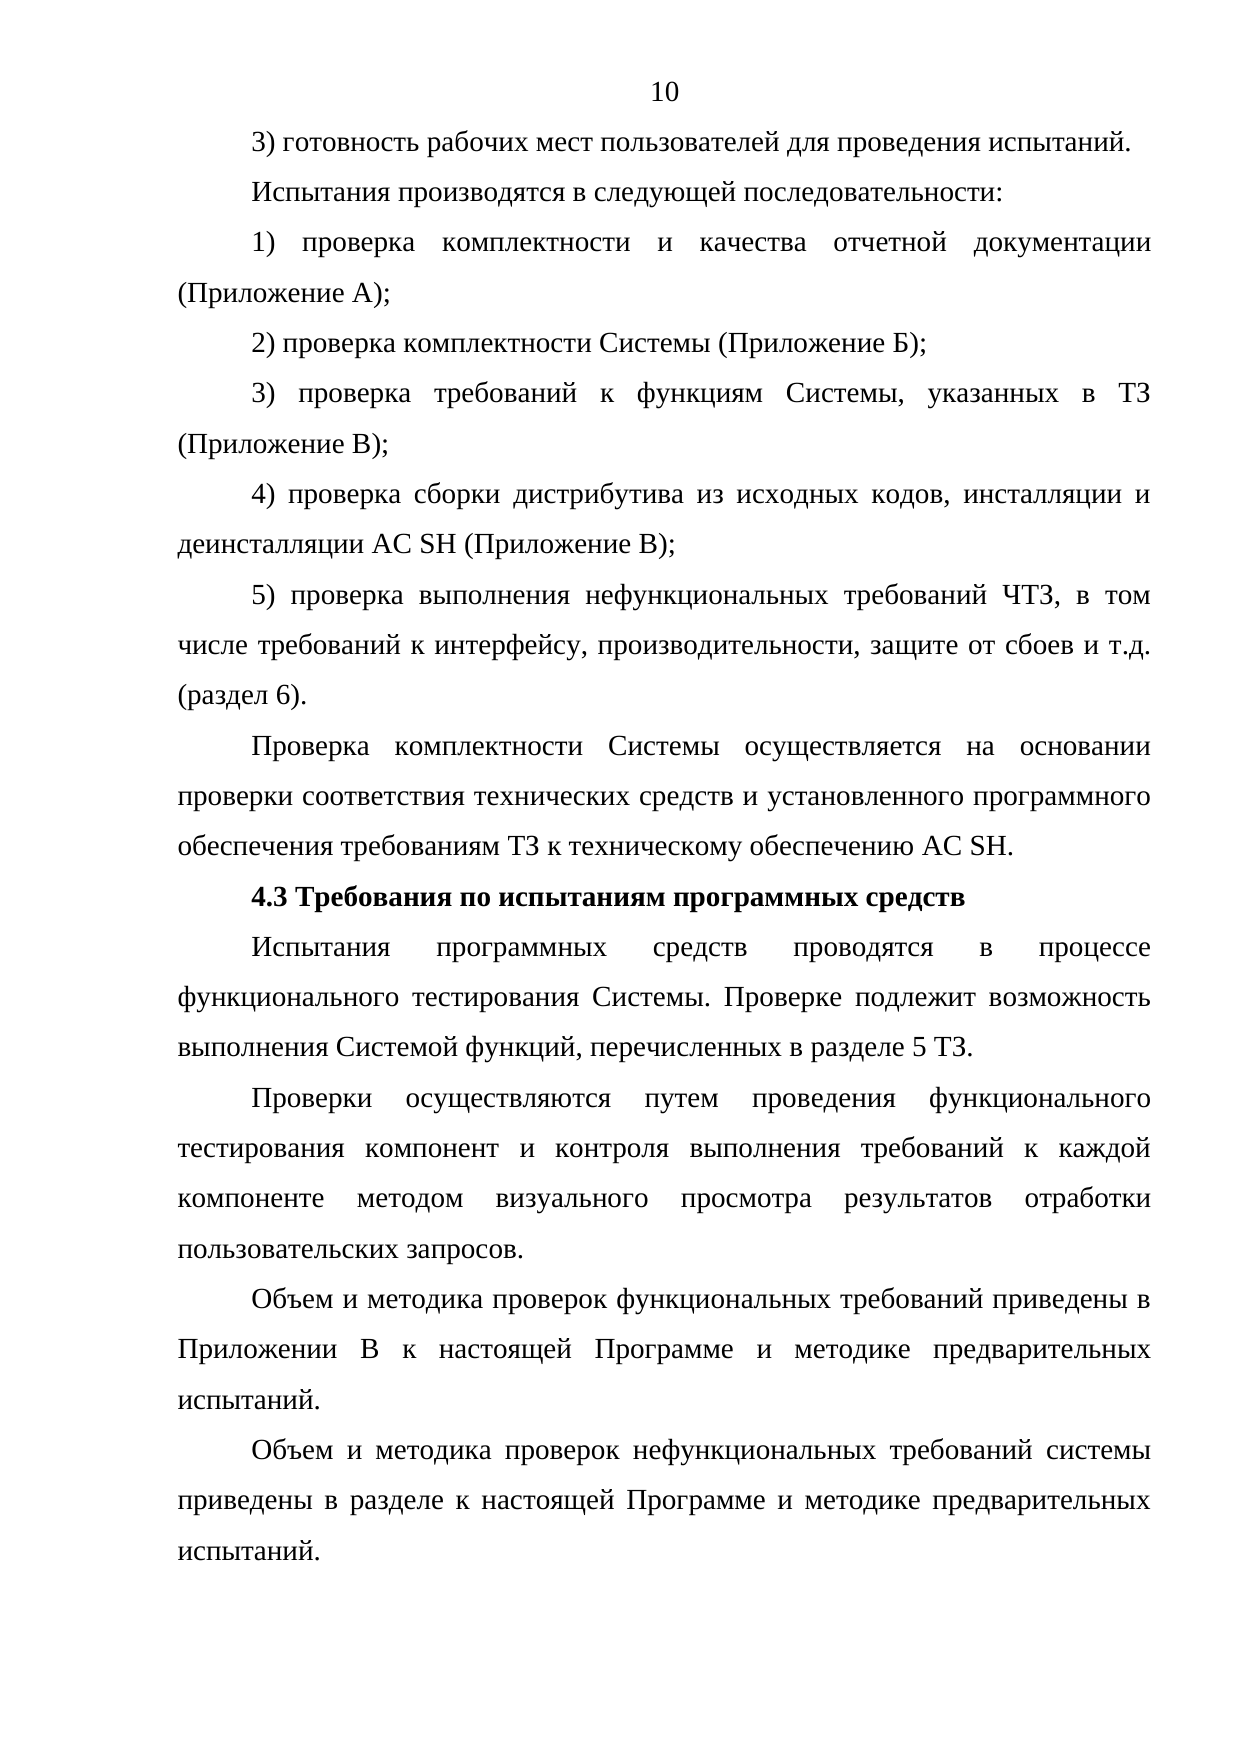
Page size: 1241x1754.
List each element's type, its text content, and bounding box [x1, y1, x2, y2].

text 3) проверка требований к функциям Системы, указанных в ТЗ (Приложение В); [177, 376, 1152, 459]
text 4) проверка сборки дистрибутива из исходных кодов, инсталляции и деинсталляции АС SH (Приложение В); [177, 476, 1152, 560]
text Испытания производятся в следующей последовательности: [177, 174, 1152, 208]
text 4.3 Требования по испытаниям программных средств [177, 879, 1152, 912]
text Объем и методика проверок нефункциональных требований системы приведены в разделе к настоящей Программе и методике предварительных испытаний. [177, 1432, 1152, 1566]
text 5) проверка выполнения нефункциональных требований ЧТЗ, в том числе требований к интерфейсу, производительности, защите от сбоев и т.д. (раздел 6). [177, 577, 1152, 711]
text Объем и методика проверок функциональных требований приведены в Приложении В к настоящей Программе и методике предварительных испытаний. [177, 1281, 1152, 1415]
text 3) готовность рабочих мест пользователей для проведения испытаний. [177, 124, 1152, 157]
text 1) проверка комплектности и качества отчетной документации (Приложение А); [177, 224, 1152, 308]
text 2) проверка комплектности Системы (Приложение Б); [177, 325, 1152, 359]
text Проверки осуществляются путем проведения функционального тестирования компонент и контроля выполнения требований к каждой компоненте методом визуального просмотра результатов отработки пользовательских запросов. [177, 1080, 1152, 1264]
text Проверка комплектности Системы осуществляется на основании проверки соответствия технических средств и установленного программного обеспечения требованиям ТЗ к техническому обеспечению АС SH. [177, 728, 1152, 862]
text Испытания программных средств проводятся в процессе функционального тестирования Системы. Проверке подлежит возможность выполнения Системой функций, перечисленных в разделе 5 ТЗ. [177, 929, 1152, 1063]
